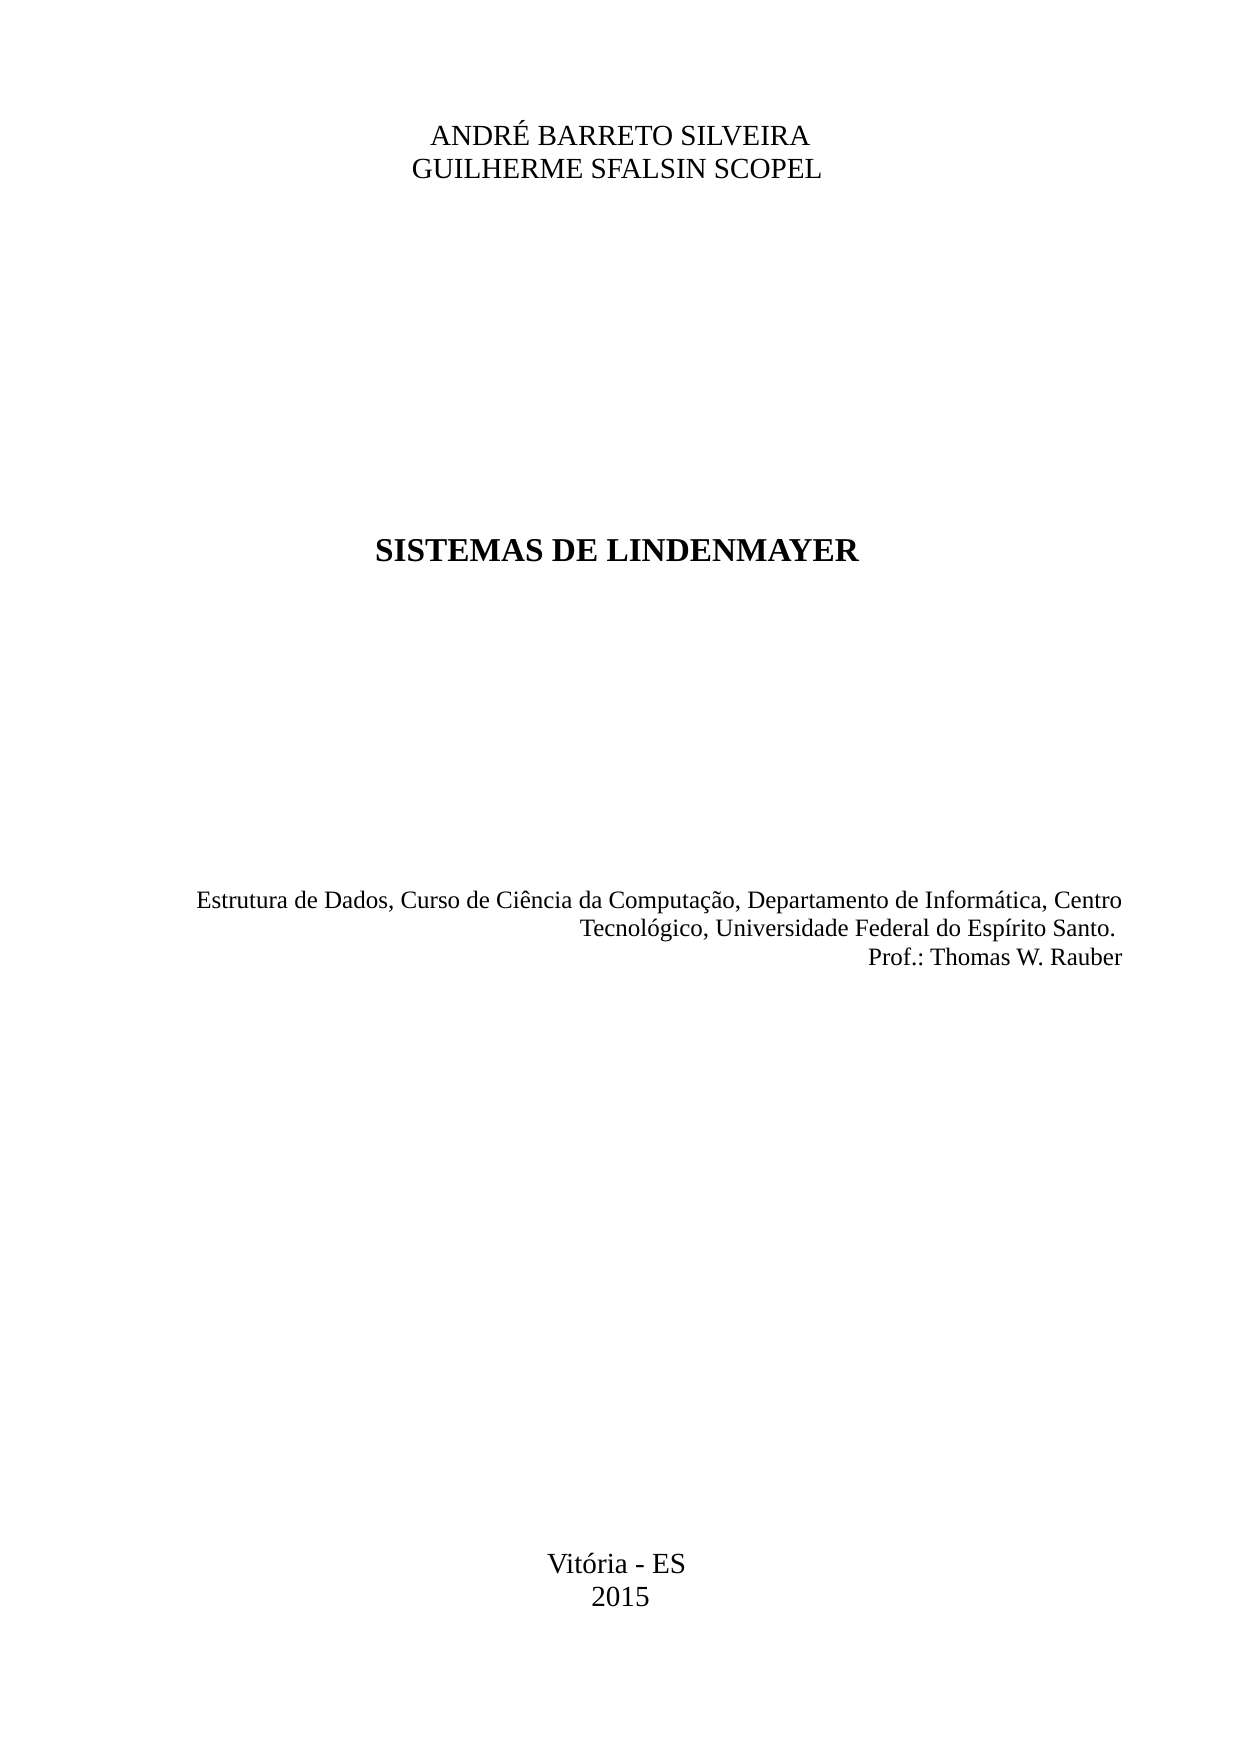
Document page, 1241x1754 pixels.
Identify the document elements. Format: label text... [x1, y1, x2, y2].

text Estrutura de Dados, Curso de Ciência da Computação, Departamento de Informática, Centro Tecnológico, Universidade Federal do Espírito Santo. [118, 885, 1122, 942]
text Prof.: Thomas W. Rauber [118, 942, 1122, 971]
text Vitória - ES [118, 1546, 1122, 1579]
text 2015 [118, 1579, 1122, 1613]
text ANDRÉ BARRETO SILVEIRA [118, 118, 1122, 152]
text GUILHERME SFALSIN SCOPEL [118, 152, 1122, 185]
text SISTEMAS DE LINDENMAYER [118, 530, 1122, 568]
